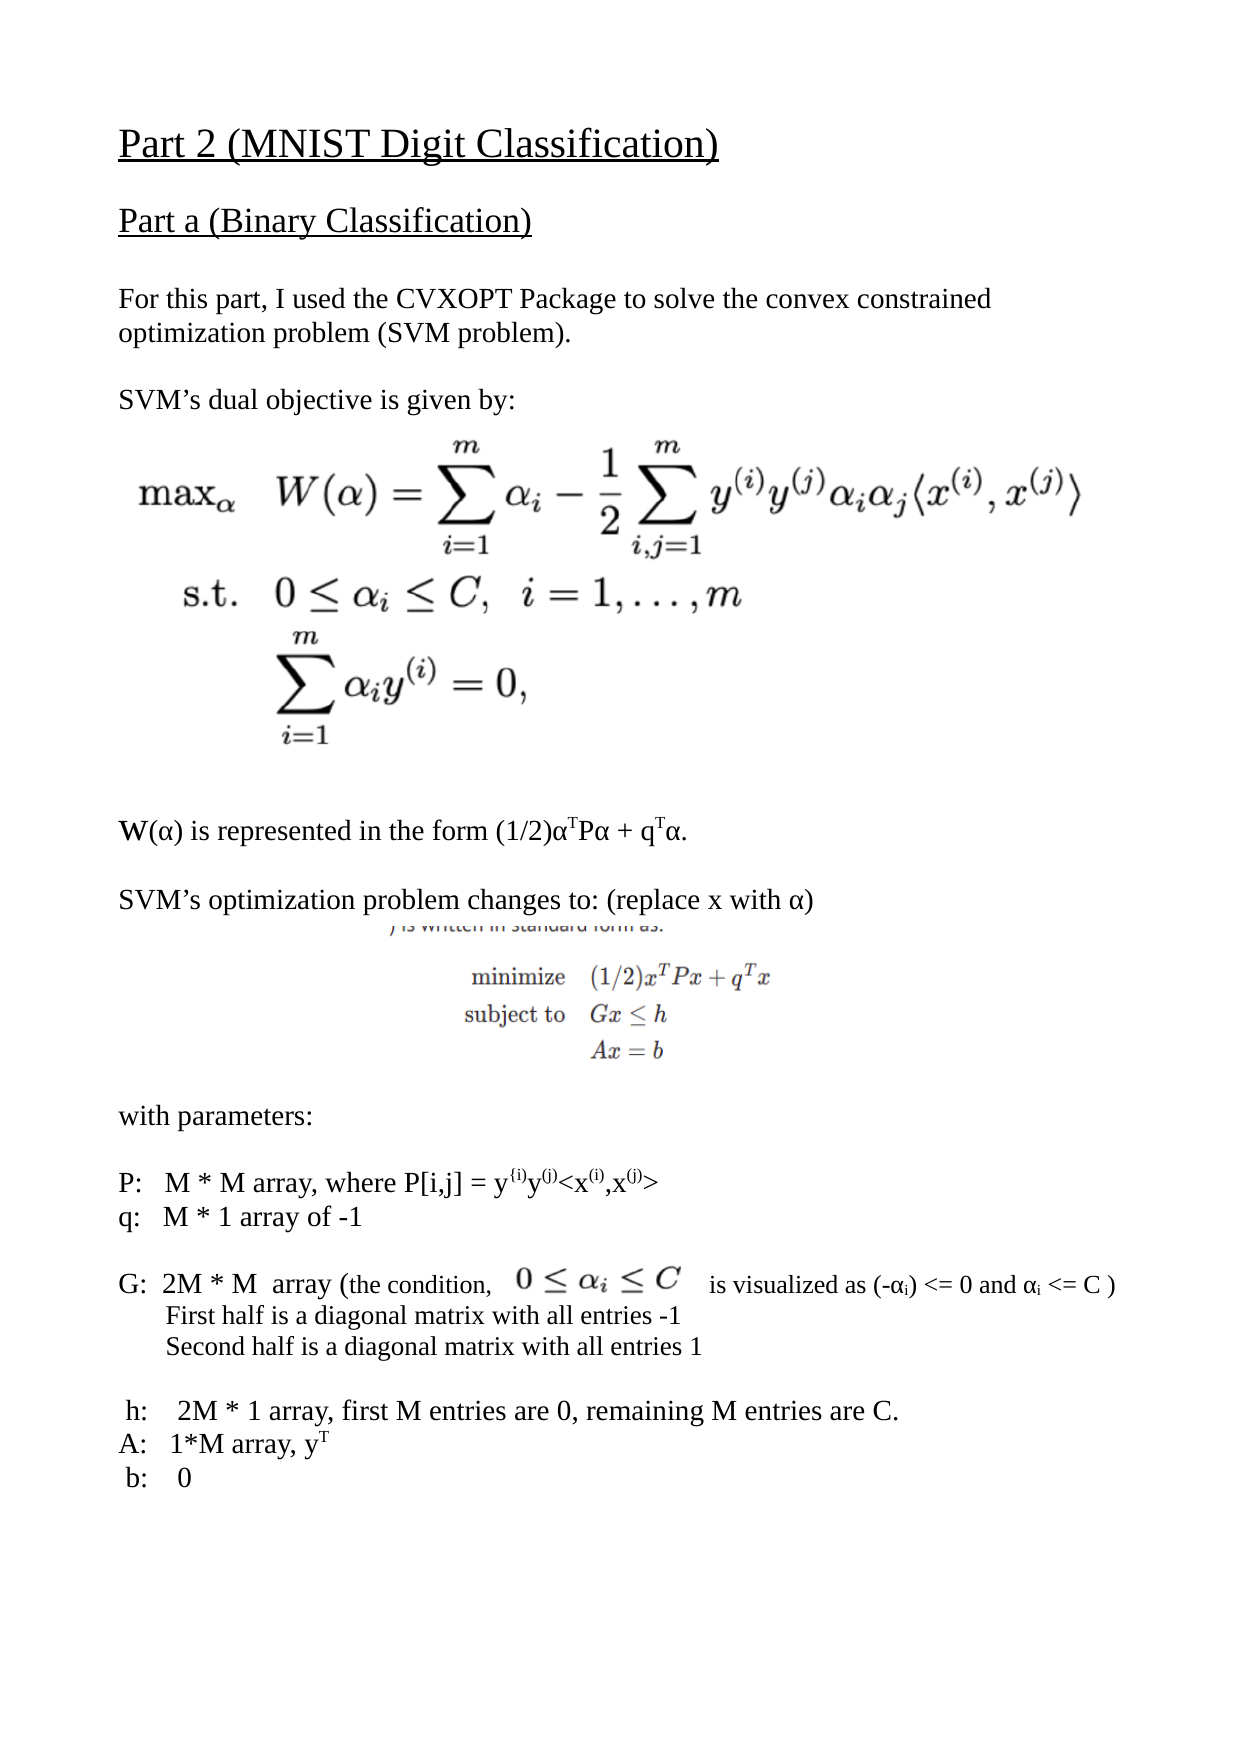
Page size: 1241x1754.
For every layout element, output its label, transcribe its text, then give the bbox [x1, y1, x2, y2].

text w(α) is represented in the form (1/2)αTPα + qTα. [118, 801, 1122, 849]
text b: 0 [118, 1460, 1122, 1493]
text h: 2M * 1 array, first M entries are 0, remaining M entries are C. [118, 1393, 1122, 1426]
text For this part, I used the CVXOPT Package to solve the convex constrained optimization problem (SVM problem). [118, 281, 1122, 348]
picture [506, 1262, 682, 1296]
text G: 2M * M array (the condition, is visualized as (-αi) <= 0 and αi <= C ) [118, 1266, 1122, 1299]
text Part a (Binary Classification) [118, 199, 1122, 240]
text First half is a diagonal matrix with all entries -1 [118, 1299, 1122, 1330]
text SVM’s optimization problem changes to: (replace x with α) [118, 882, 1122, 916]
text SVM’s dual objective is given by: [118, 382, 1122, 415]
text with parameters: [118, 1098, 1122, 1132]
picture [384, 926, 834, 1074]
text A: 1*M array, yT [118, 1426, 1122, 1460]
text Second half is a diagonal matrix with all entries 1 [118, 1330, 1122, 1362]
text Part 2 (MNIST Digit Classification) [118, 118, 1122, 166]
text q: M * 1 array of -1 [118, 1199, 1122, 1232]
text P: M * M array, where P[i,j] = y{i)y(j)<x(i),x(j)> [118, 1165, 1122, 1199]
picture [131, 427, 1084, 753]
